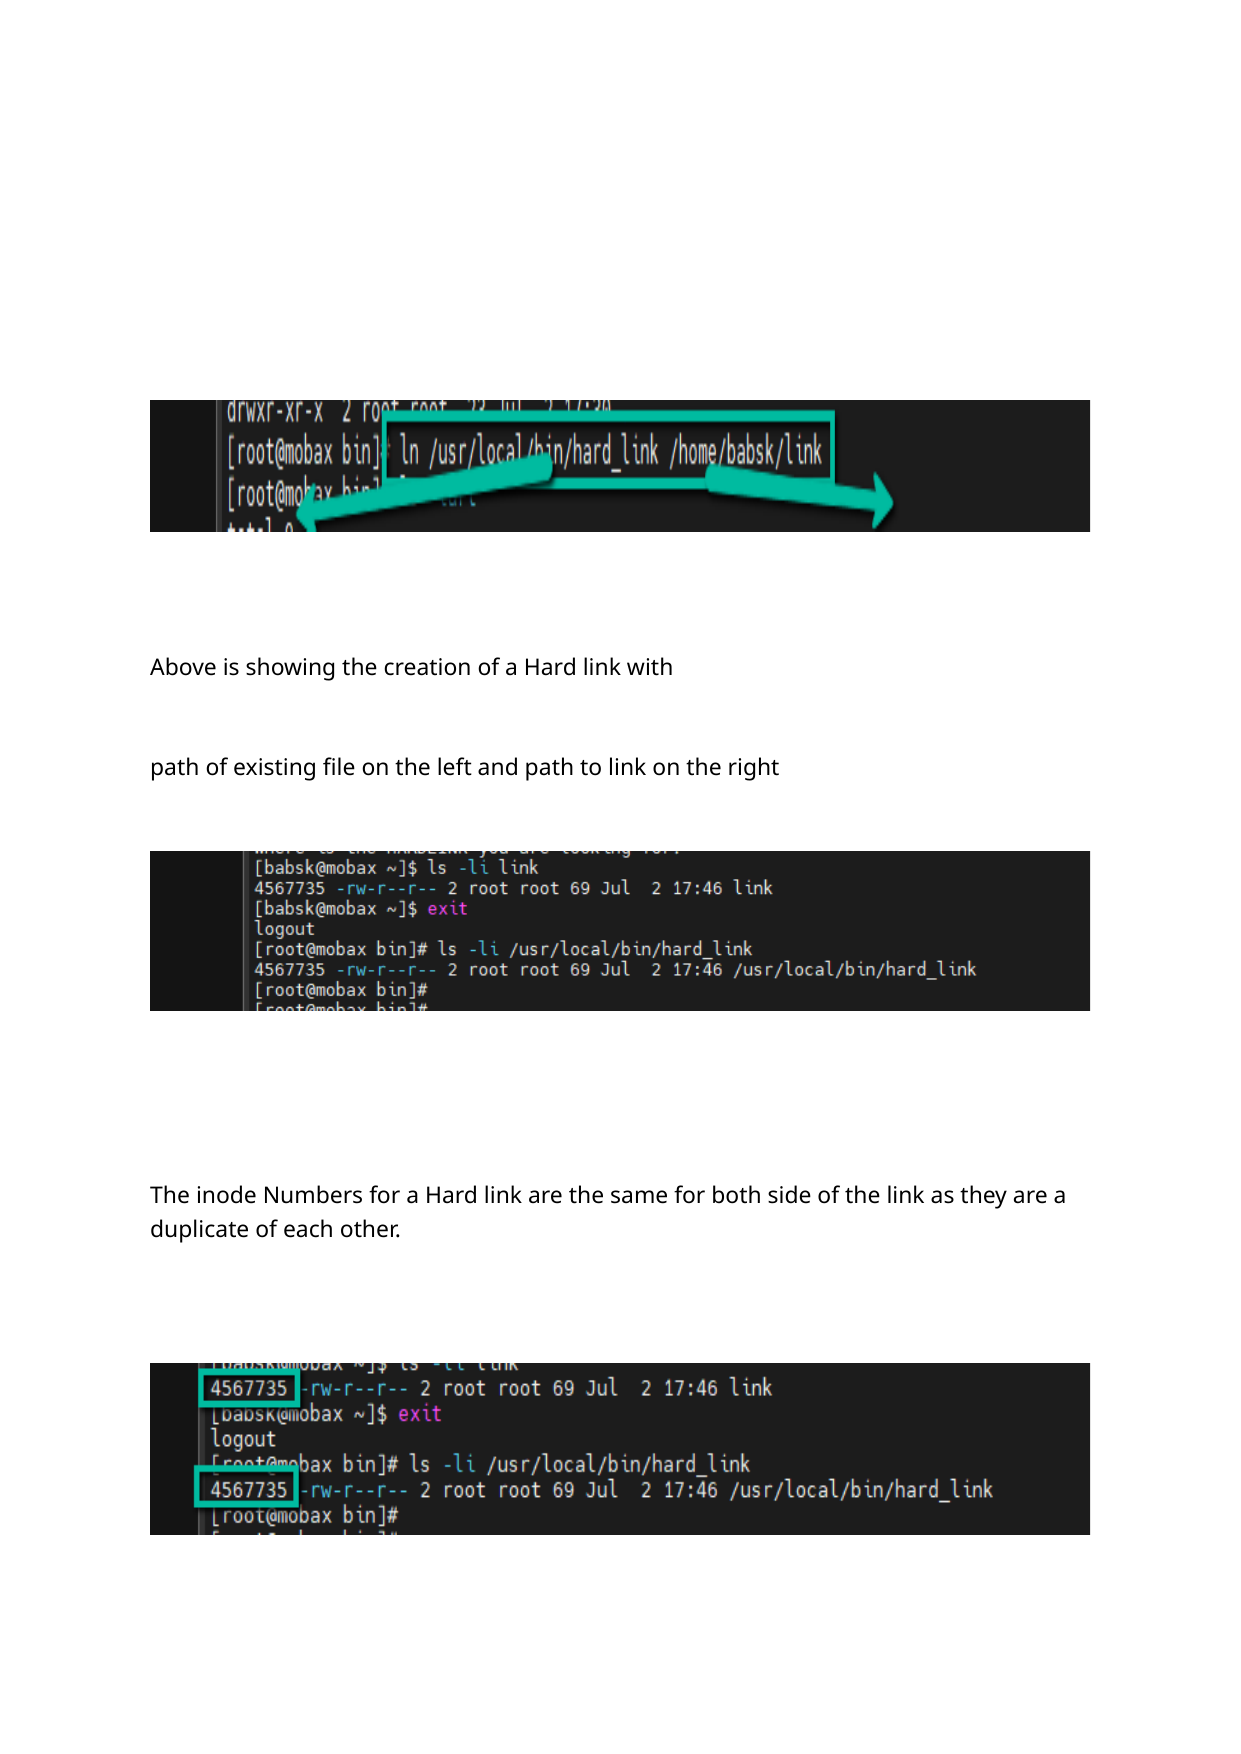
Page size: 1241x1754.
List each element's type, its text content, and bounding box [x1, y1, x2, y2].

text The inode Numbers for a Hard link are the same for both side of the link as they are a duplicate of each other. [150, 1179, 1090, 1244]
text Above is showing the creation of a Hard link with [150, 651, 1090, 682]
text path of existing file on the left and path to link on the right [150, 751, 1090, 782]
